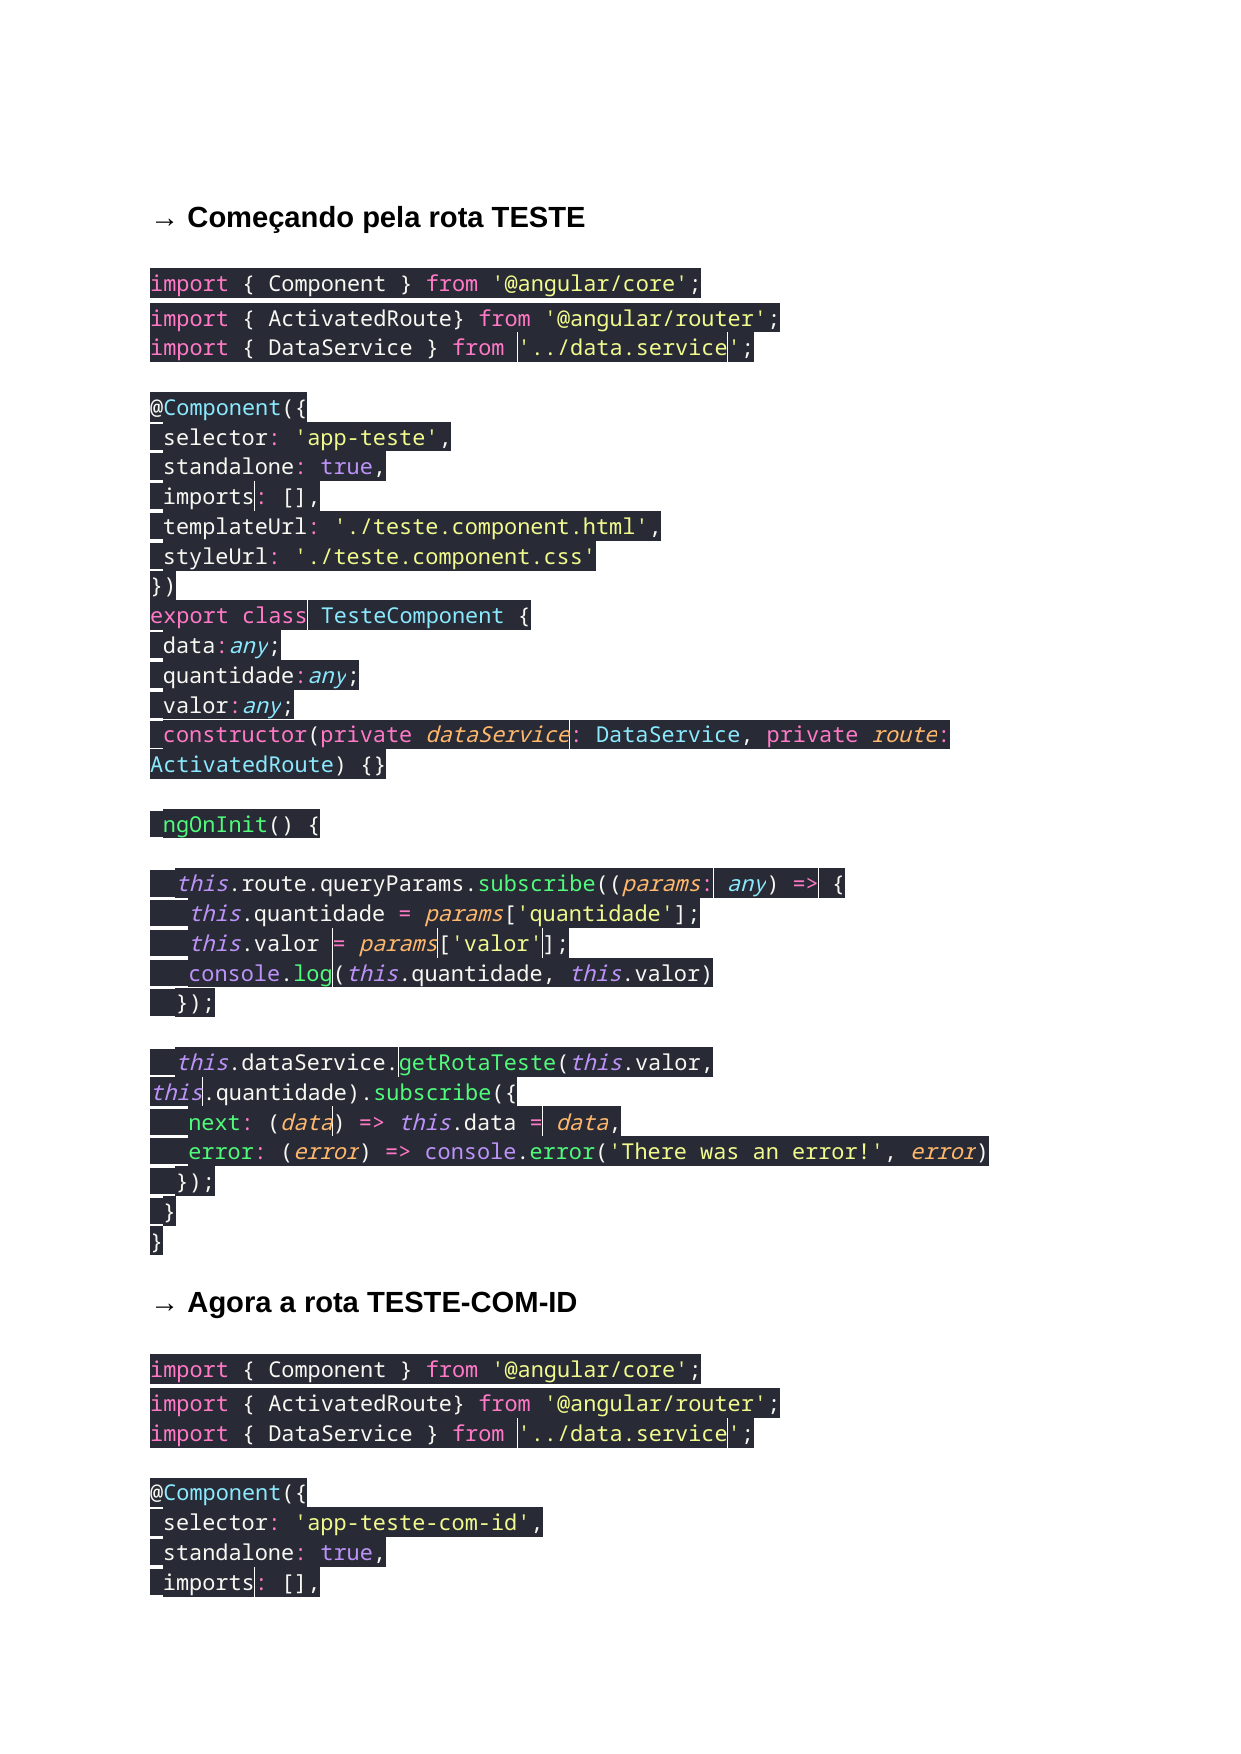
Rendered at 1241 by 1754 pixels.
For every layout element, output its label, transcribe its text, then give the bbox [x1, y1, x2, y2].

text import { Component } from '@angular/core'; [150, 1354, 1090, 1384]
text styleUrl: './teste.component.css' [150, 541, 1090, 571]
text imports: [], [150, 1567, 1090, 1597]
text standalone: true, [150, 1537, 1090, 1567]
text this.quantidade = params['quantidade']; [150, 898, 1090, 928]
text }) [150, 571, 1090, 600]
text import { DataService } from '../data.service'; [150, 1418, 1090, 1448]
text selector: 'app-teste-com-id', [150, 1507, 1090, 1537]
text }); [150, 987, 1090, 1017]
text } [150, 1196, 1090, 1226]
text next: (data) => this.data = data, [150, 1106, 1090, 1136]
text constructor(private dataService: DataService, private route: ActivatedRoute) {} [150, 719, 1090, 779]
text quantidade:any; [150, 660, 1090, 690]
text this.valor = params['valor']; [150, 928, 1090, 958]
text ngOnInit() { [150, 809, 1090, 838]
text @Component({ [150, 392, 1090, 422]
text import { ActivatedRoute} from '@angular/router'; [150, 1388, 1090, 1418]
text standalone: true, [150, 451, 1090, 481]
text data:any; [150, 630, 1090, 660]
text } [150, 1226, 1090, 1255]
text }); [150, 1166, 1090, 1196]
text templateUrl: './teste.component.html', [150, 511, 1090, 541]
text → Agora a rota TESTE-COM-ID [150, 1285, 1090, 1319]
text @Component({ [150, 1477, 1090, 1507]
text import { Component } from '@angular/core'; [150, 268, 1090, 298]
text import { ActivatedRoute} from '@angular/router'; [150, 302, 1090, 332]
text this.route.queryParams.subscribe((params: any) => { [150, 868, 1090, 898]
text error: (error) => console.error('There was an error!', error) [150, 1136, 1090, 1166]
text selector: 'app-teste', [150, 422, 1090, 451]
text valor:any; [150, 690, 1090, 719]
text import { DataService } from '../data.service'; [150, 332, 1090, 362]
text imports: [], [150, 481, 1090, 511]
text → Começando pela rota TESTE [150, 199, 1090, 233]
text export class TesteComponent { [150, 600, 1090, 630]
text console.log(this.quantidade, this.valor) [150, 958, 1090, 987]
text this.dataService.getRotaTeste(this.valor, this.quantidade).subscribe({ [150, 1047, 1090, 1106]
